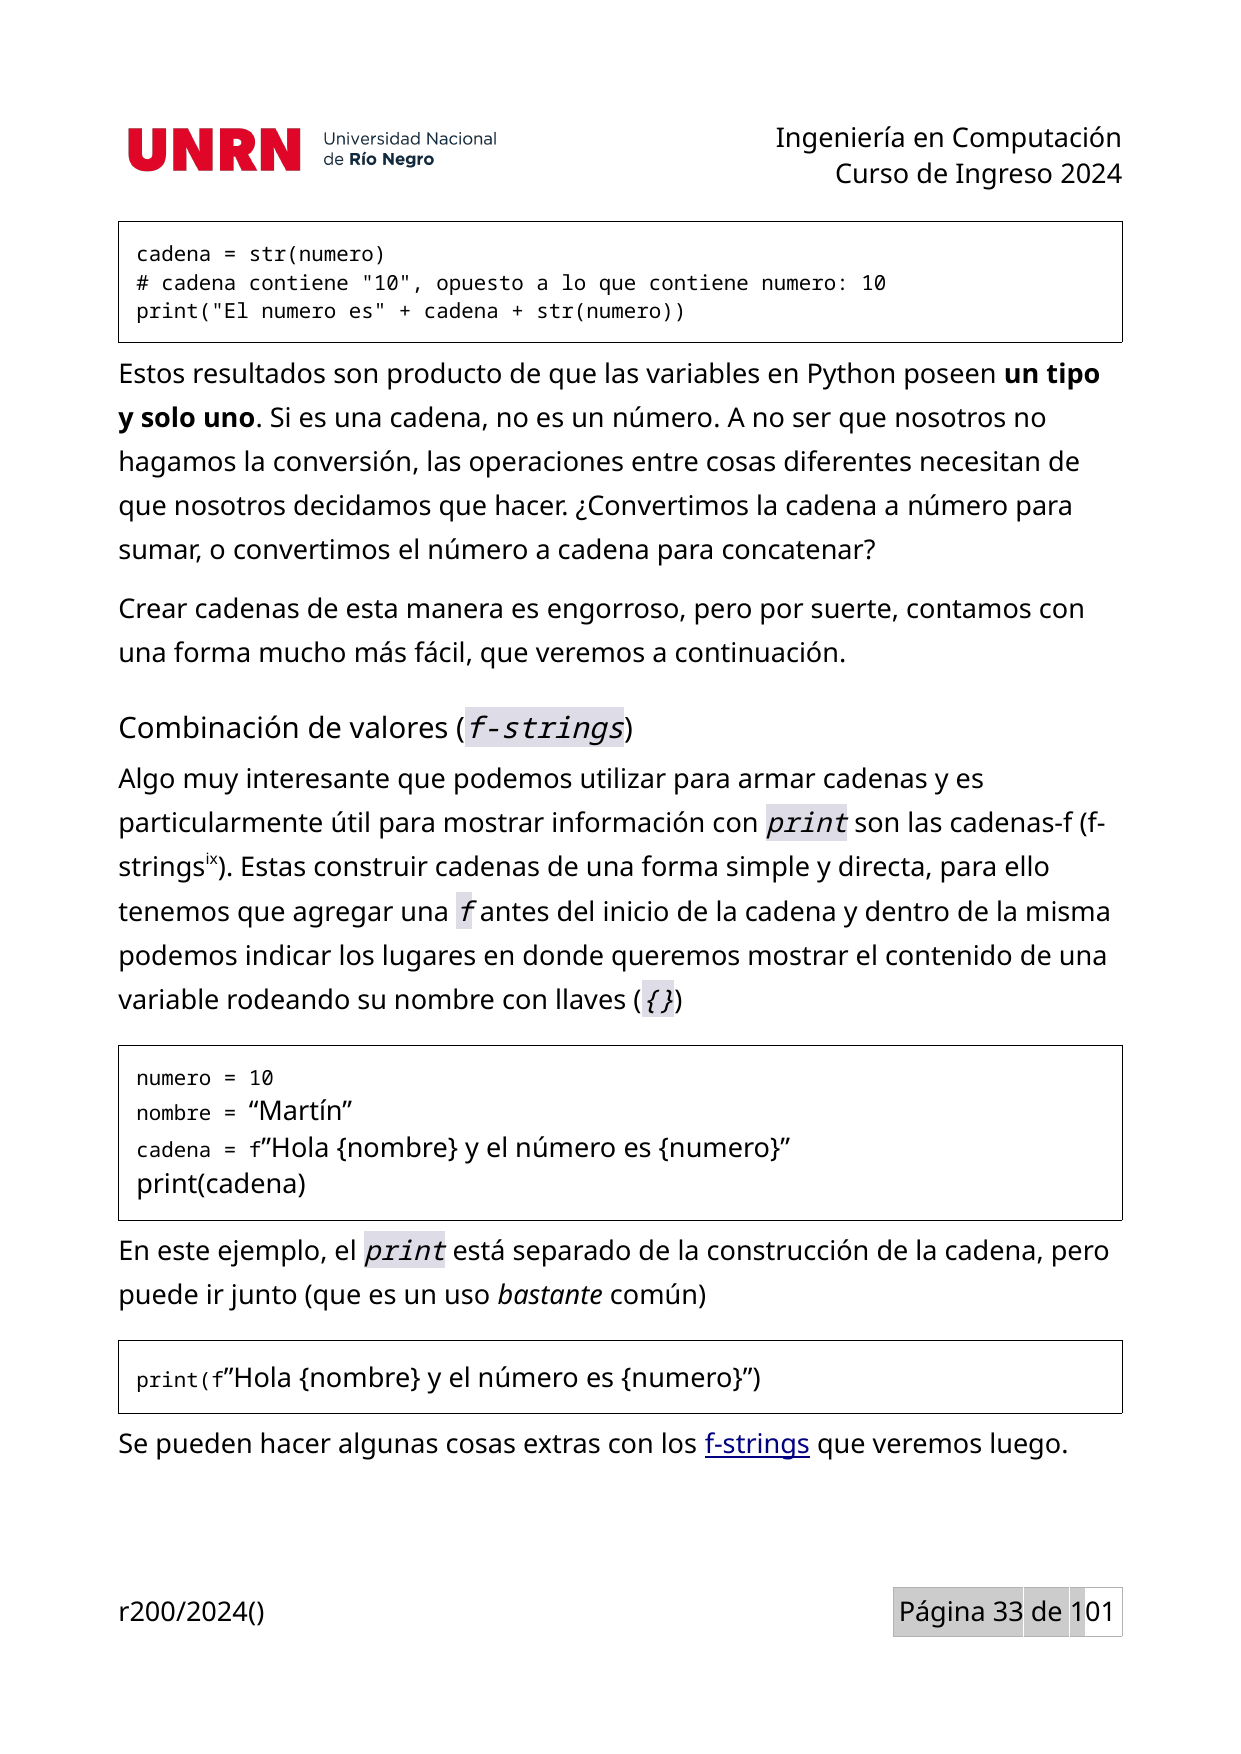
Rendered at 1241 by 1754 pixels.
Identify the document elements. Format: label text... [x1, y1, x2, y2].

text Estos resultados son producto de que las variables en Python poseen un tipo y solo uno. Si es una cadena, no es un número. A no ser que nosotros no hagamos la conversión, las operaciones entre cosas diferentes necesitan de que nosotros decidamos que hacer. ¿Convertimos la cadena a número para sumar, o convertimos el número a cadena para concatenar? [118, 354, 1122, 568]
text print(cadena) [119, 1147, 1122, 1220]
text Crear cadenas de esta manera es engorroso, pero por suerte, contamos con una forma mucho más fácil, que veremos a continuación. [118, 589, 1122, 671]
text Se pueden hacer algunas cosas extras con los f-strings que veremos luego. [118, 1424, 1122, 1461]
text numero = 10 [119, 1046, 1122, 1073]
text Algo muy interesante que podemos utilizar para armar cadenas y es particularmente útil para mostrar información con print son las cadenas-f (f-strings). Estas construir cadenas de una forma simple y directa, para ello tenemos que agregar una f antes del inicio de la cadena y dentro de la misma podemos indicar los lugares en donde queremos mostrar el contenido de una variable rodeando su nombre con llaves ({}) [118, 759, 1122, 1017]
text print("El numero es" + cadena + str(numero)) [119, 278, 1122, 342]
text nombre = “Martín” [119, 1073, 1122, 1110]
text En este ejemplo, el print está separado de la construcción de la cadena, pero puede ir junto (que es un uso bastante común) [118, 1231, 1122, 1312]
subtitle Combinación de valores (f-strings) [118, 707, 465, 747]
text # cadena contiene "10", opuesto a lo que contiene numero: 10 [119, 250, 1122, 278]
text cadena = f”Hola {nombre} y el número es {numero}” [119, 1110, 1122, 1147]
text print(f”Hola {nombre} y el número es {numero}”) [119, 1341, 1122, 1413]
picture [118, 118, 505, 180]
text cadena = str(numero) [119, 222, 1122, 250]
subtitle Combinación de valores (f-strings) [624, 707, 1122, 747]
